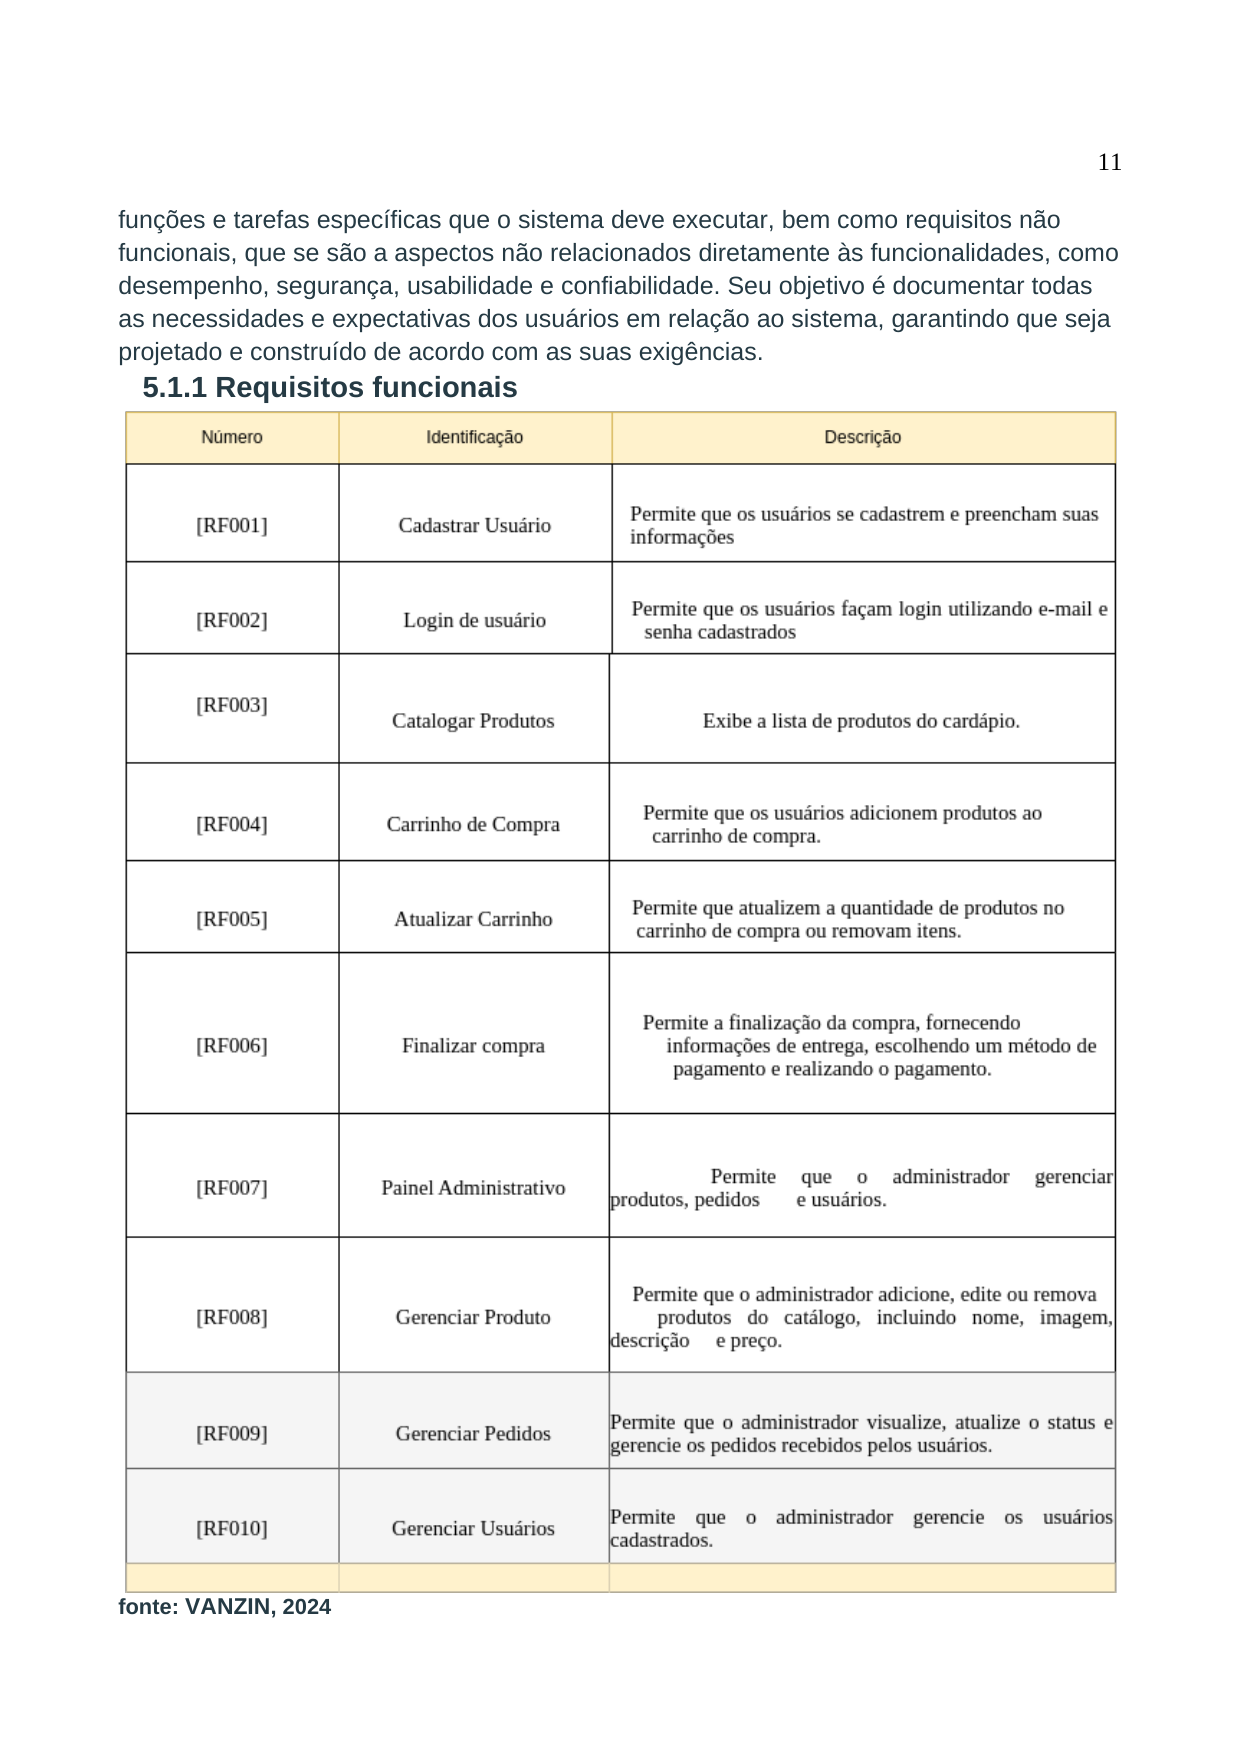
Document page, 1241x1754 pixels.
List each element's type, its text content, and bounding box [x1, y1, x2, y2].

text funções e tarefas específicas que o sistema deve executar, bem como requisitos não funcionais, que se são a aspectos não relacionados diretamente às funcionalidades, como desempenho, segurança, usabilidade e confiabilidade. Seu objetivo é documentar todas as necessidades e expectativas dos usuários em relação ao sistema, garantindo que seja projetado e construído de acordo com as suas exigências. [118, 205, 1122, 366]
text fonte: VANZIN, 2024 [118, 502, 1122, 1619]
text 5.1.1 Requisitos funcionais [118, 370, 1122, 404]
